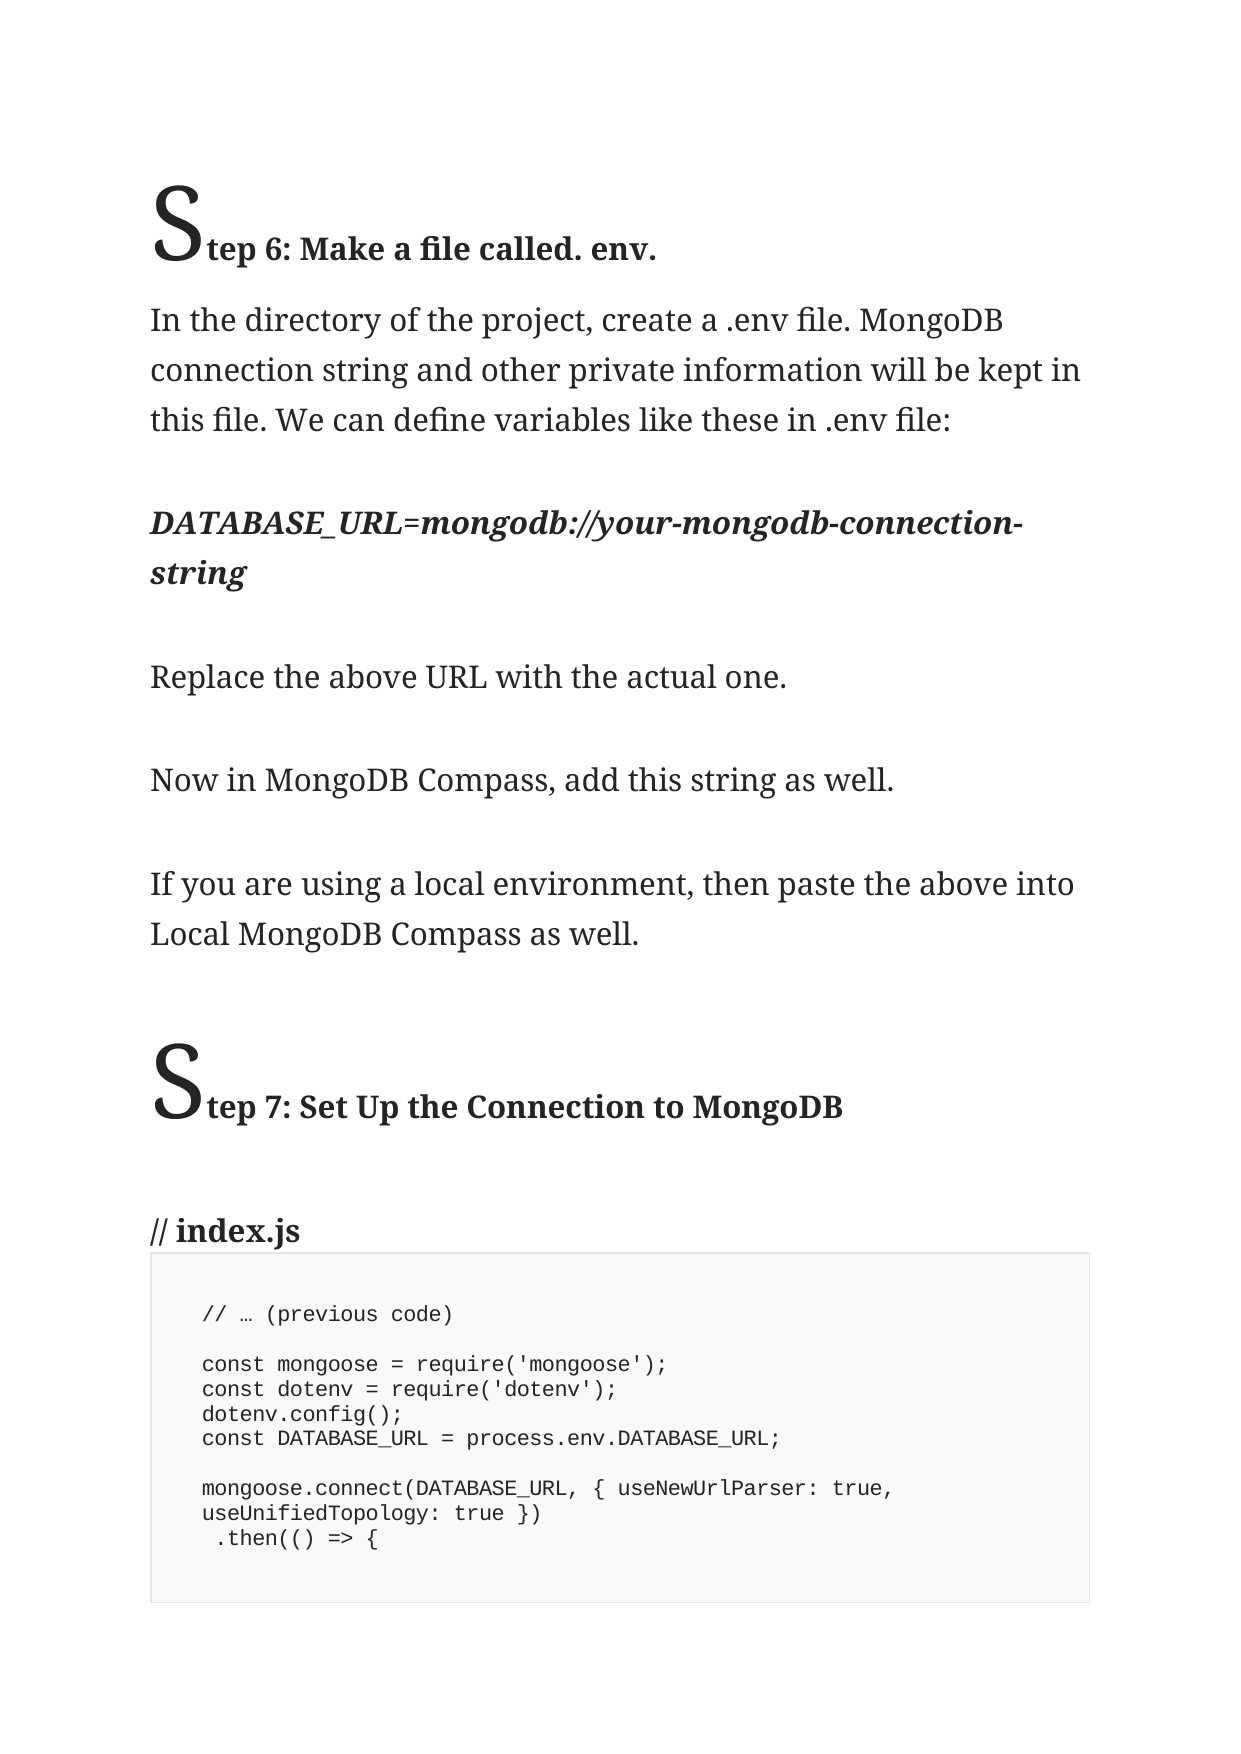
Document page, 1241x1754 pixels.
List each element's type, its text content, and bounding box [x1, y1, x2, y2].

text Replace the above URL with the actual one. [150, 647, 1090, 697]
text DATABASE_URL=mongodb://your-mongodb-connection-string [150, 494, 1090, 594]
text // … (previous code) const mongoose = require('mongoose'); const dotenv = require('dotenv'); dotenv.config(); const DATABASE_URL = process.env.DATABASE_URL; mongoose.connect(DATABASE_URL, { useNewUrlParser: true, useUnifiedTopology: true }) .then(() => { [152, 1254, 1089, 1602]
text If you are using a local environment, then paste the above into Local MongoDB Compass as well. [150, 854, 1090, 954]
text Now in MongoDB Compass, add this string as well. [150, 751, 1090, 801]
text // index.js [150, 1202, 1090, 1252]
text Step 7: Set Up the Connection to MongoDB [150, 1008, 1090, 1148]
text Step 6: Make a file called. env. In the directory of the project, create a .env file. MongoDB connection string and other private information will be kept in this file. We can define variables like these in .env file: [150, 150, 1090, 440]
